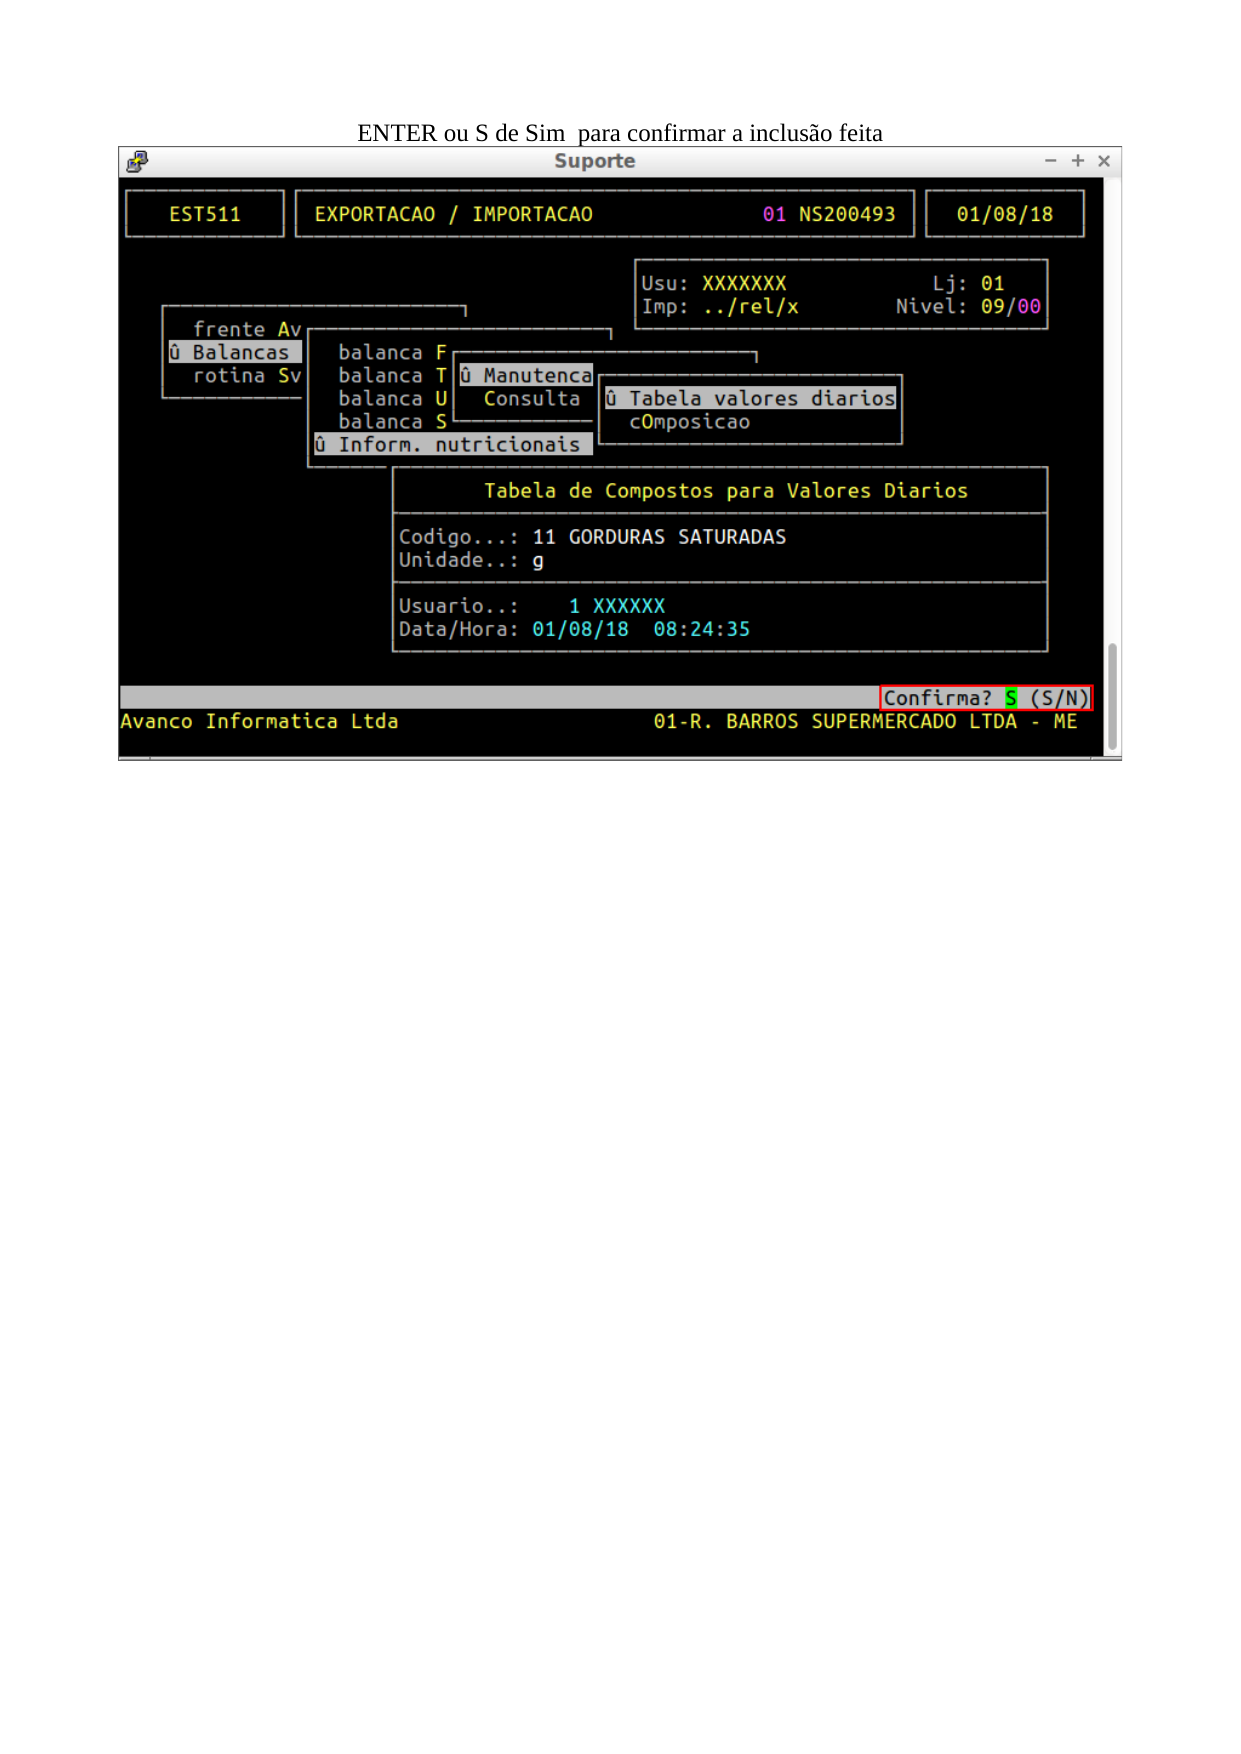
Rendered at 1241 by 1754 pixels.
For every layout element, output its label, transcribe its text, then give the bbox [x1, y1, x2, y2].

text ENTER ou S de Sim para confirmar a inclusão feita [118, 118, 1122, 146]
picture [118, 146, 1123, 761]
